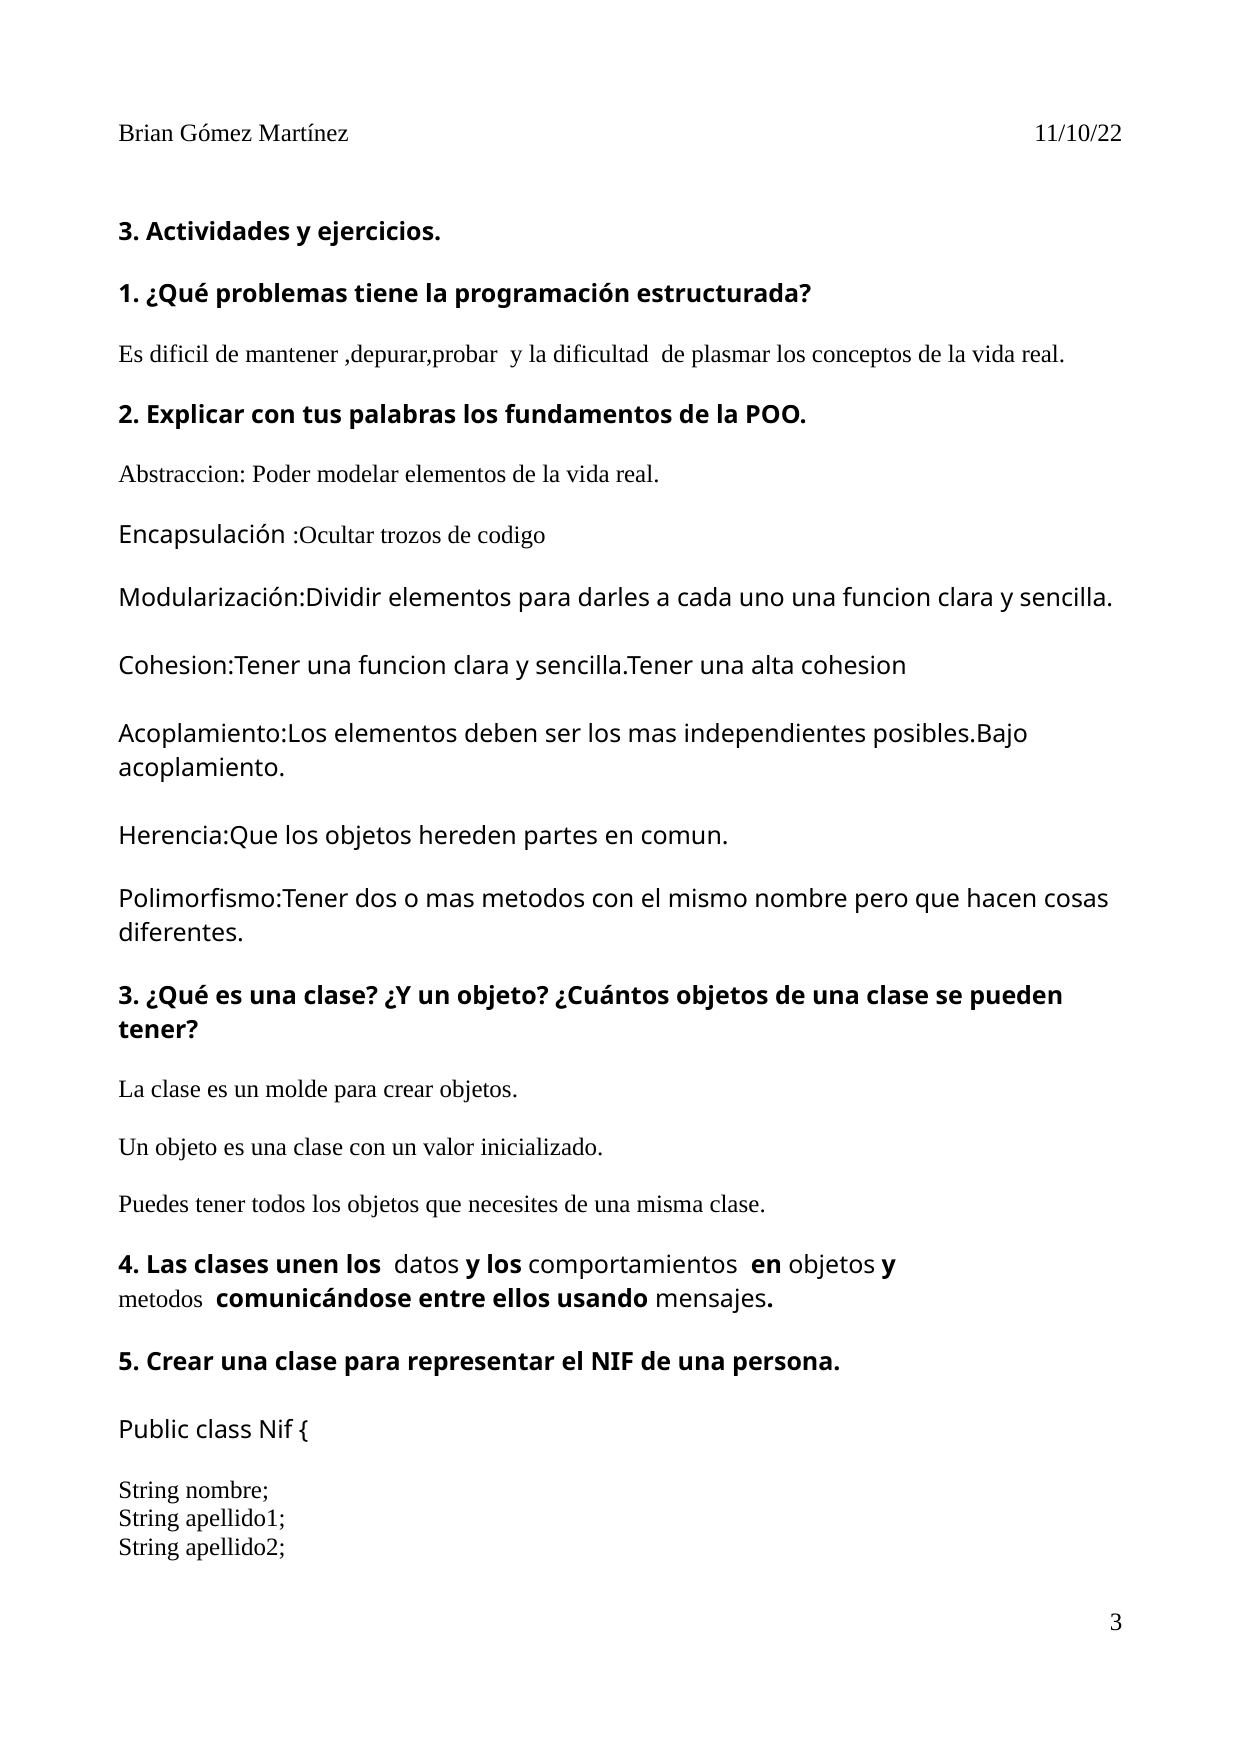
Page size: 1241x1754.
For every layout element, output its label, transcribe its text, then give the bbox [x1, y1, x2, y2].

text Un objeto es una clase con un valor inicializado. [118, 1132, 1122, 1161]
text 1. ¿Qué problemas tiene la programación estructurada? [118, 276, 1122, 310]
text Cohesion:Tener una funcion clara y sencilla.Tener una alta cohesion [118, 648, 1122, 682]
text Modularización:Dividir elementos para darles a cada uno una funcion clara y sencilla. [118, 579, 1122, 613]
text String apellido1; [118, 1503, 1122, 1532]
text Herencia:Que los objetos hereden partes en comun. [118, 818, 1122, 852]
text Polimorfismo:Tener dos o mas metodos con el mismo nombre pero que hacen cosas diferentes. [118, 881, 1122, 949]
text Puedes tener todos los objetos que necesites de una misma clase. [118, 1189, 1122, 1218]
text 3. ¿Qué es una clase? ¿Y un objeto? ¿Cuántos objetos de una clase se pueden tener? [118, 978, 1122, 1046]
text 5. Crear una clase para representar el NIF de una persona. [118, 1344, 1122, 1378]
text Public class Nif { [118, 1412, 1122, 1446]
text Encapsulación :Ocultar trozos de codigo [118, 517, 1122, 551]
text Es dificil de mantener ,depurar,probar y la dificultad de plasmar los conceptos de la vida real. [118, 339, 1122, 368]
text String apellido2; [118, 1532, 1122, 1561]
text 2. Explicar con tus palabras los fundamentos de la POO. [118, 396, 1122, 430]
text La clase es un molde para crear objetos. [118, 1074, 1122, 1103]
text String nombre; [118, 1475, 1122, 1503]
text 3. Actividades y ejercicios. [118, 213, 1122, 247]
text Abstraccion: Poder modelar elementos de la vida real. [118, 459, 1122, 488]
text 4. Las clases unen los datos y los comportamientos en objetos y metodos comunicándose entre ellos usando mensajes. [118, 1247, 1122, 1315]
text Acoplamiento:Los elementos deben ser los mas independientes posibles.Bajo acoplamiento. [118, 716, 1122, 784]
